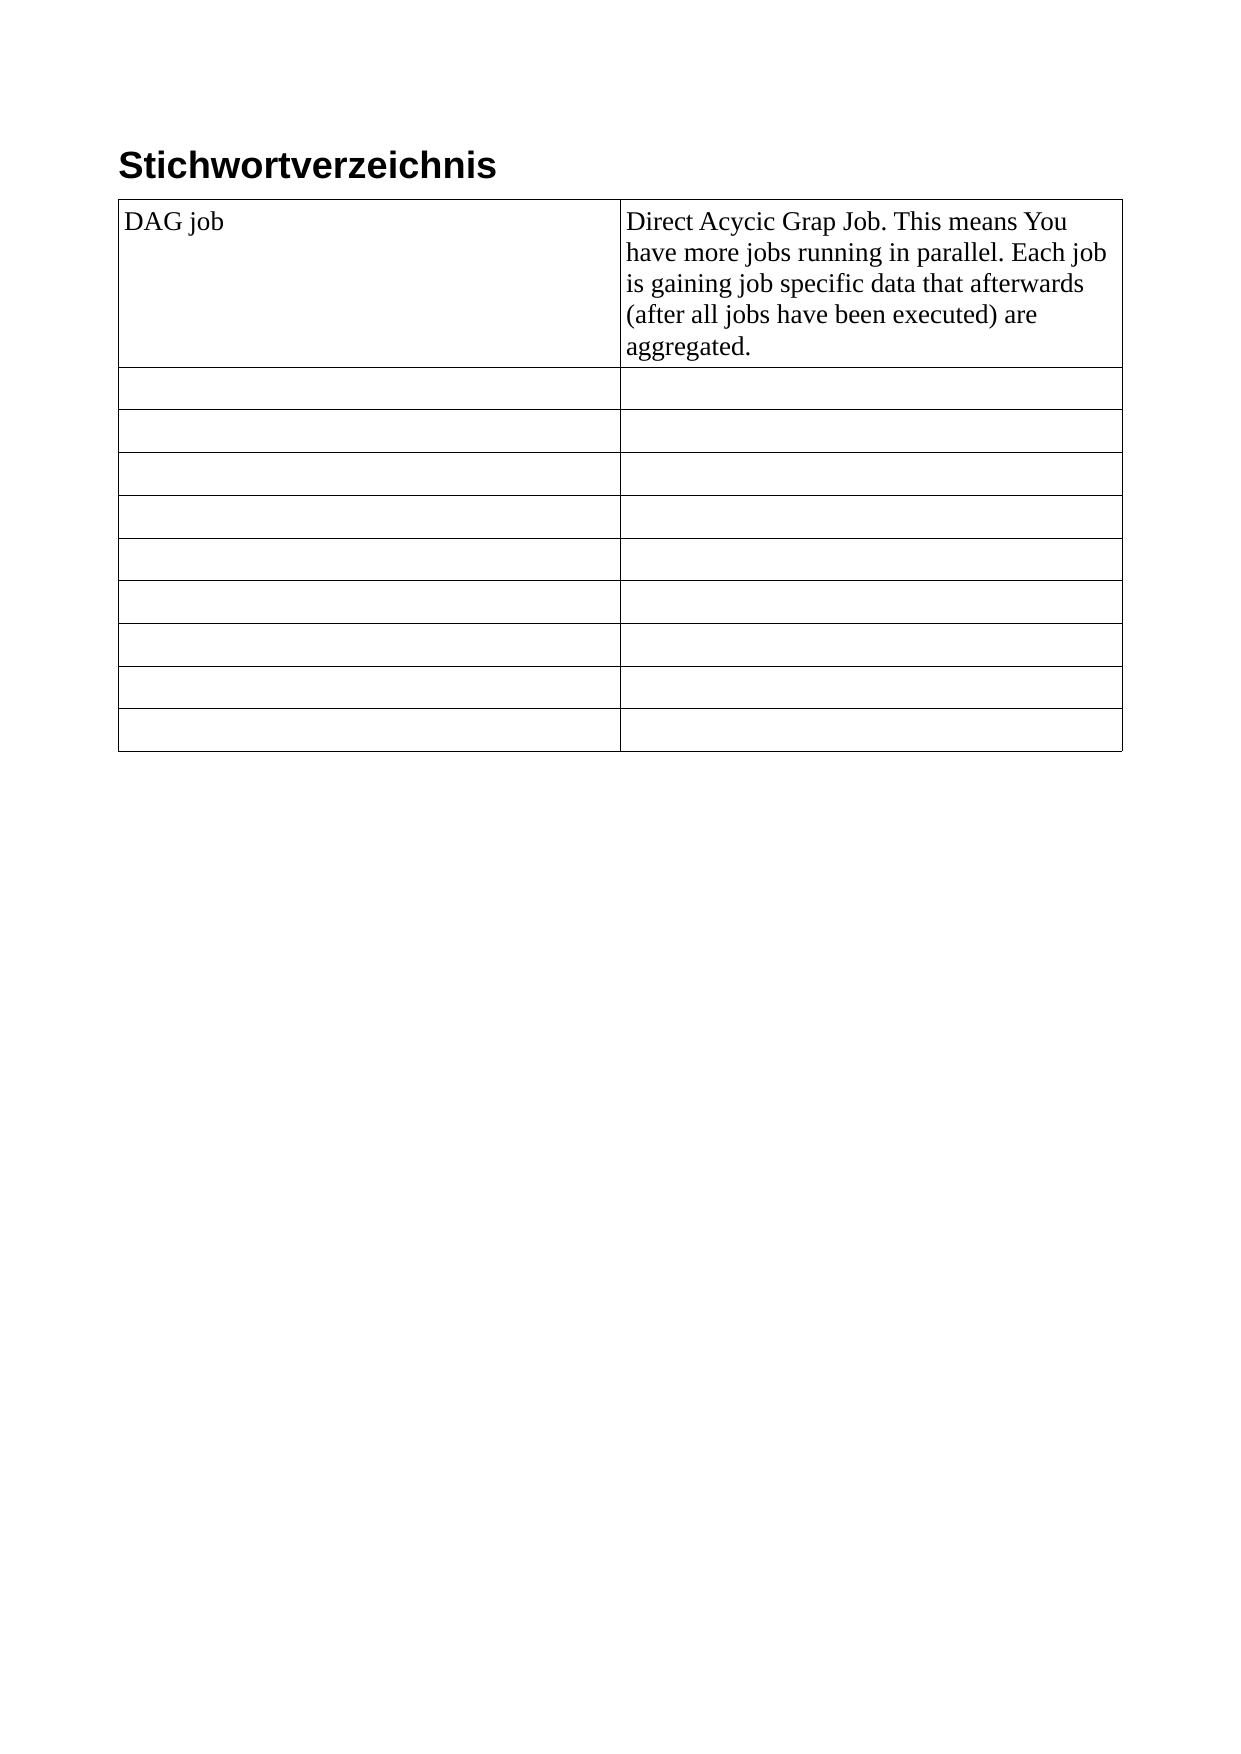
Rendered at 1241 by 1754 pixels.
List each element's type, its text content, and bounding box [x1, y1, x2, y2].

subtitle Stichwortverzeichnis [118, 143, 1122, 187]
table_cell [119, 709, 620, 751]
table_cell [621, 581, 1122, 623]
table_cell [119, 368, 620, 409]
table_cell [621, 624, 1122, 666]
table_header Direct Acycic Grap Job. This means You have more jobs running in parallel. Each job is gaining job specific data that afterwards (after all jobs have been executed) are aggregated. [621, 200, 1122, 367]
table_cell [621, 667, 1122, 708]
table_cell [119, 667, 620, 708]
table_cell [621, 453, 1122, 495]
table_cell [621, 496, 1122, 537]
table_cell [119, 496, 620, 537]
table_cell [621, 709, 1122, 751]
table_cell [119, 410, 620, 452]
table_cell [119, 581, 620, 623]
table_cell [119, 453, 620, 495]
table_cell [621, 368, 1122, 409]
table_cell [621, 539, 1122, 580]
table_header DAG job [119, 200, 620, 367]
table_cell [119, 539, 620, 580]
table_cell [621, 410, 1122, 452]
table_cell [119, 624, 620, 666]
